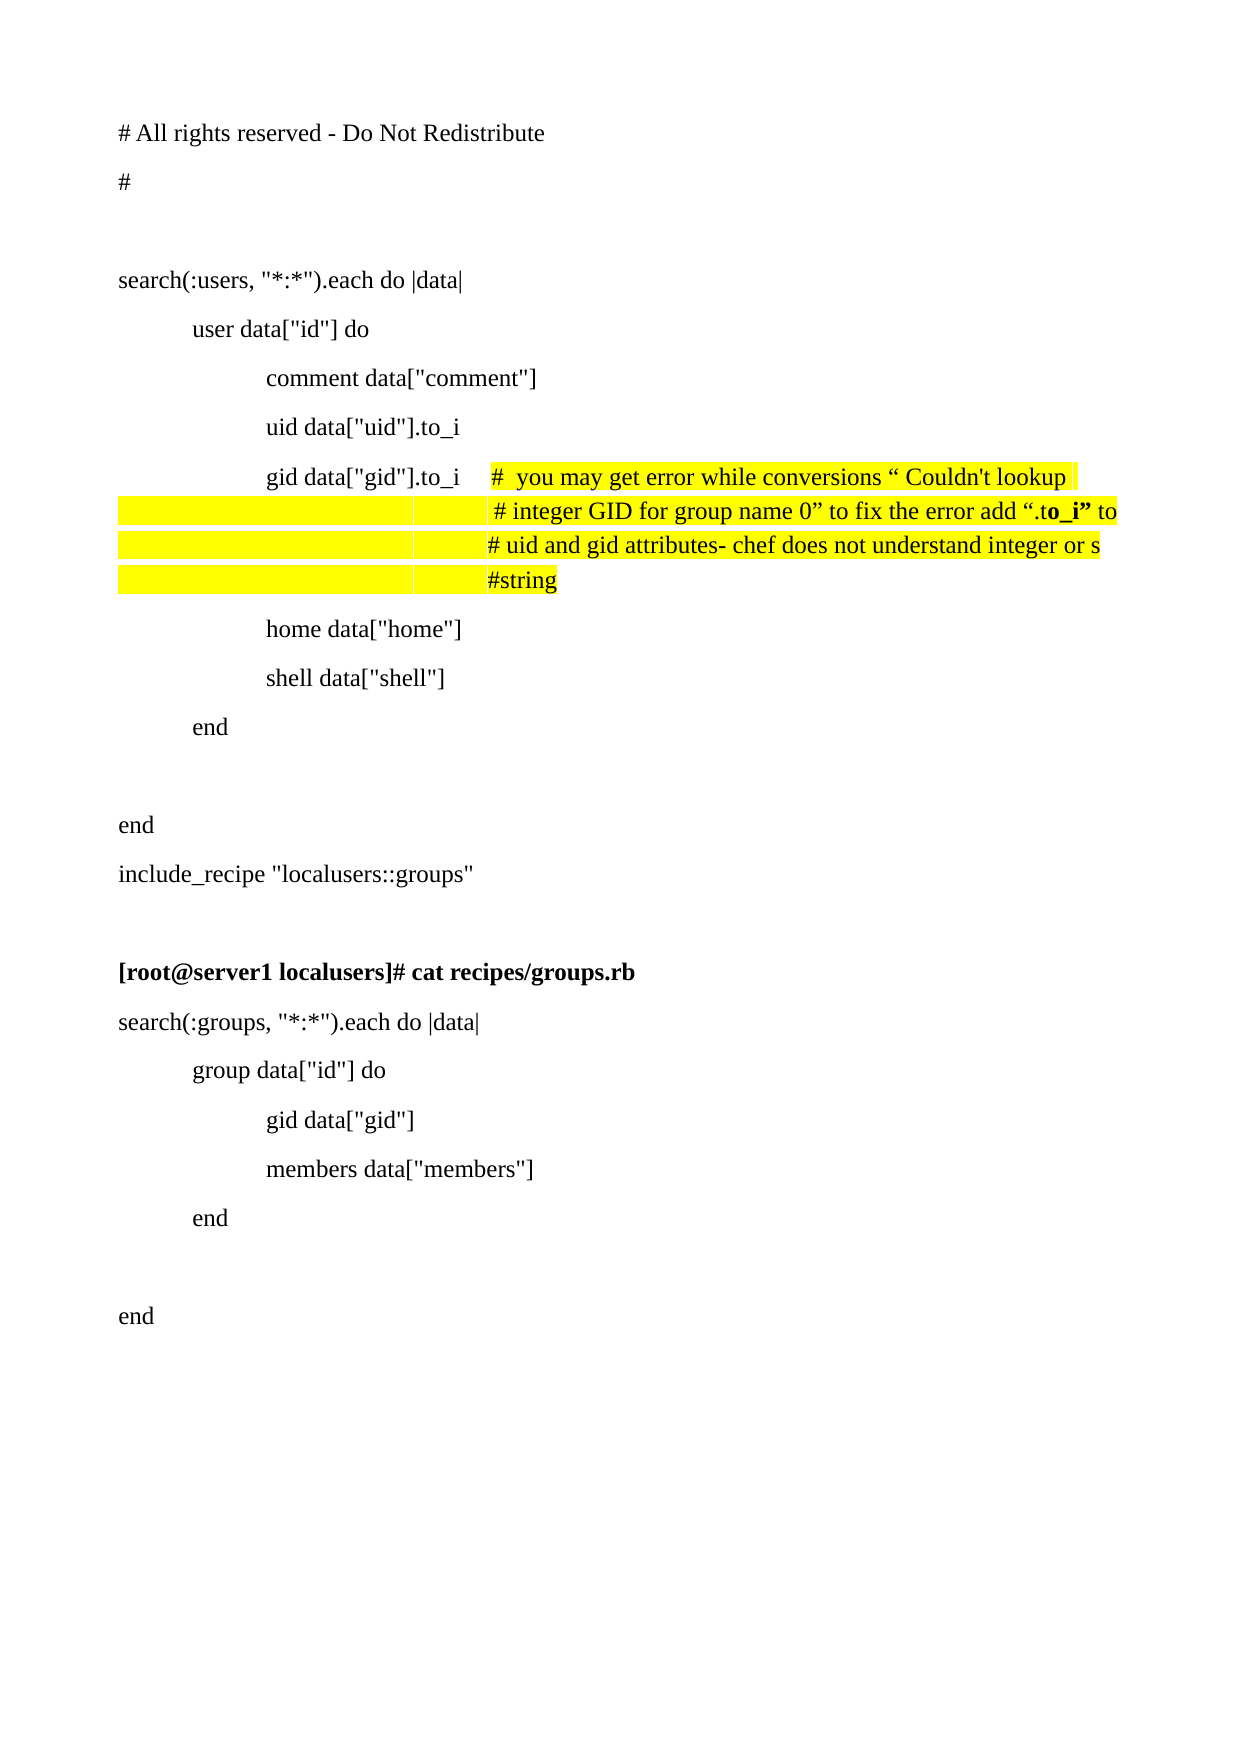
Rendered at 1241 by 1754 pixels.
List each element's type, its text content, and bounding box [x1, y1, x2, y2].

text # All rights reserved - Do Not Redistribute [118, 118, 1122, 147]
text [root@server1 localusers]# cat recipes/groups.rb [118, 957, 1122, 986]
text group data["id"] do [118, 1056, 1122, 1084]
text home data["home"] [118, 614, 1122, 643]
text shell data["shell"] [118, 663, 1122, 692]
text members data["members"] [118, 1154, 1122, 1182]
text search(:groups, "*:*").each do |data| [118, 1007, 1122, 1035]
text end [118, 1203, 1122, 1232]
text include_recipe "localusers::groups" [118, 859, 1122, 888]
text uid data["uid"].to_i [118, 412, 1122, 441]
text # [118, 167, 1122, 196]
text search(:users, "*:*").each do |data| [118, 265, 1122, 294]
text comment data["comment"] [118, 363, 1122, 392]
text end [118, 712, 1122, 741]
text user data["id"] do [118, 314, 1122, 343]
text gid data["gid"] [118, 1105, 1122, 1133]
text end [118, 1301, 1122, 1330]
text end [118, 810, 1122, 839]
text gid data["gid"].to_i # you may get error while conversions “ Couldn't lookup # integer GID for group name 0” to fix the error add “.to_i” to # uid and gid attributes- chef does not understand integer or s #string [118, 462, 1122, 594]
